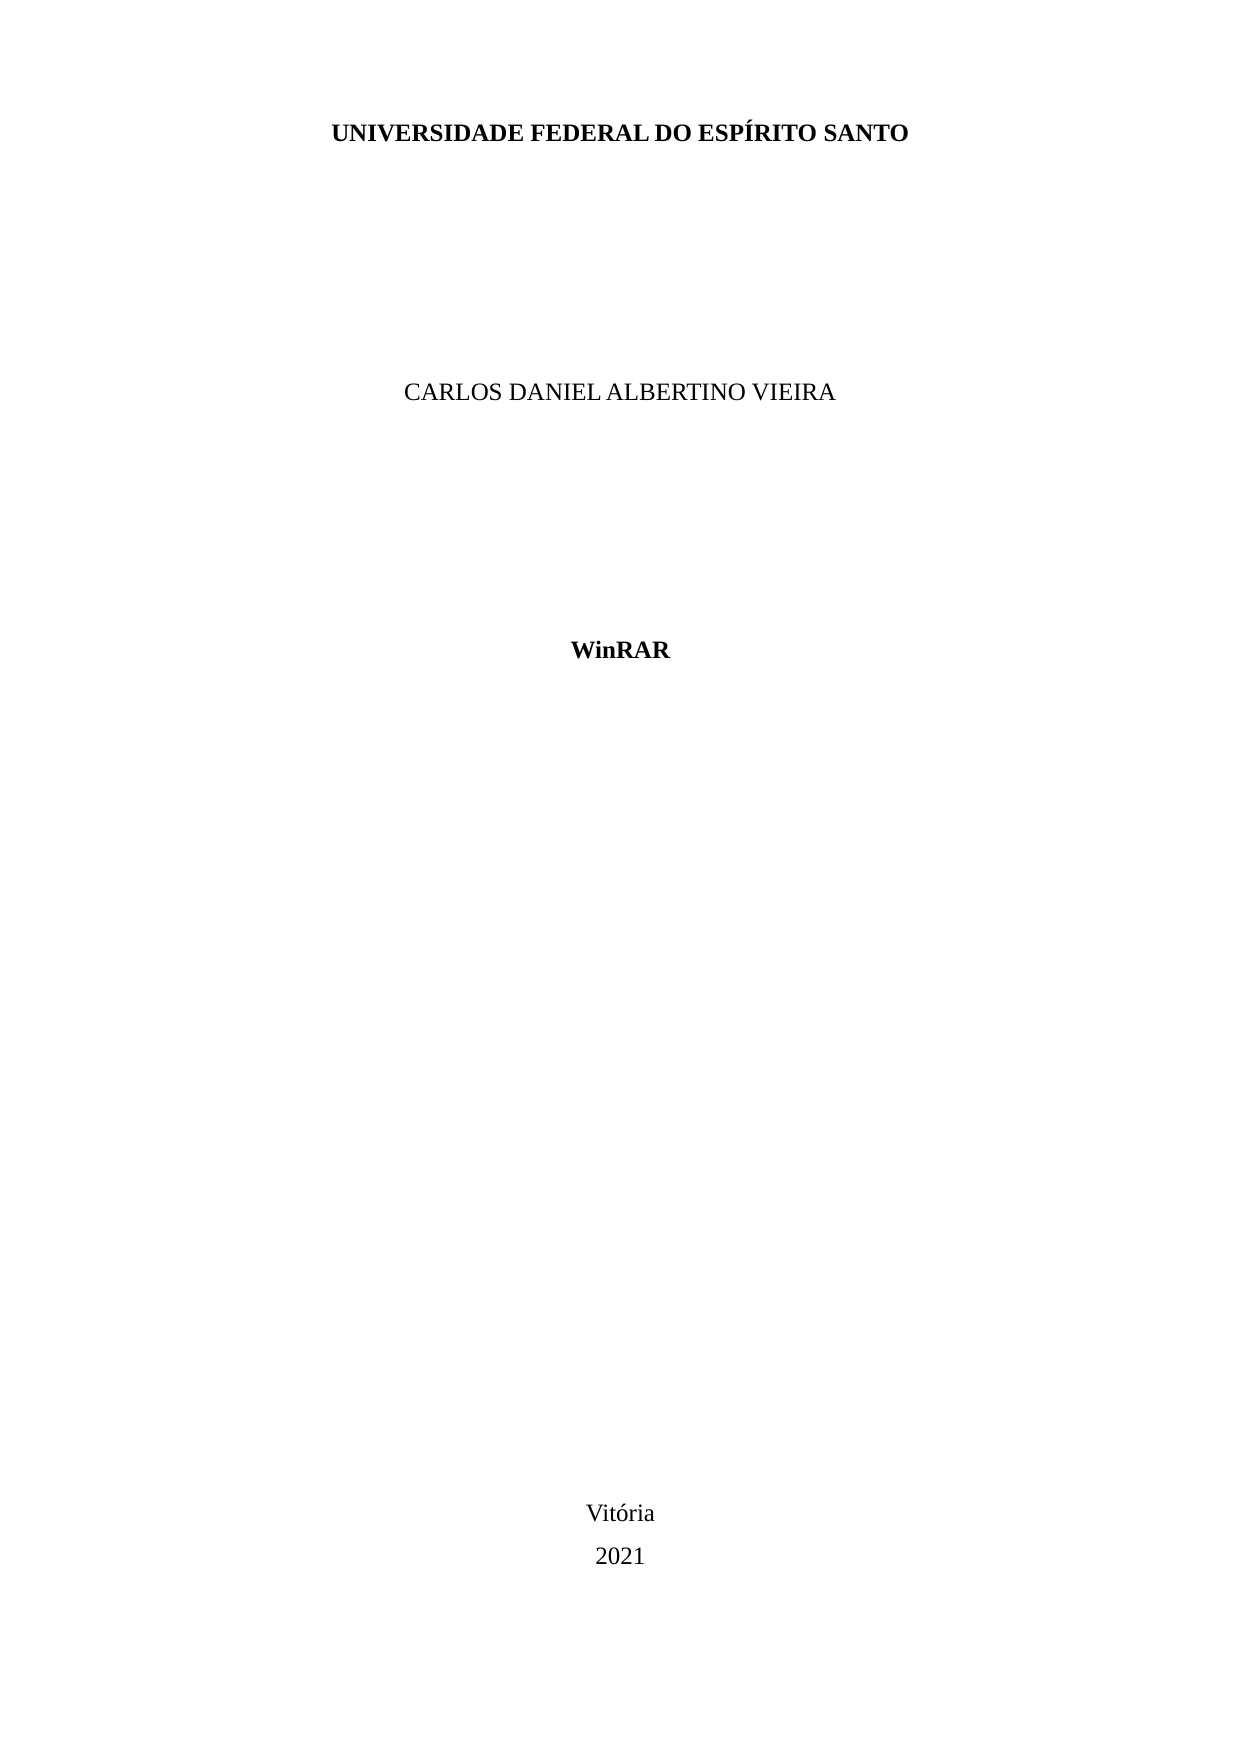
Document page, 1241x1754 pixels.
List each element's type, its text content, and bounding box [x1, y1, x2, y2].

text CARLOS DANIEL ALBERTINO VIEIRA [118, 377, 1122, 406]
text UNIVERSIDADE FEDERAL DO ESPÍRITO SANTO [118, 118, 1122, 147]
text WinRAR [118, 636, 1122, 664]
text Vitória [118, 1498, 1122, 1527]
text 2021 [118, 1541, 1122, 1570]
